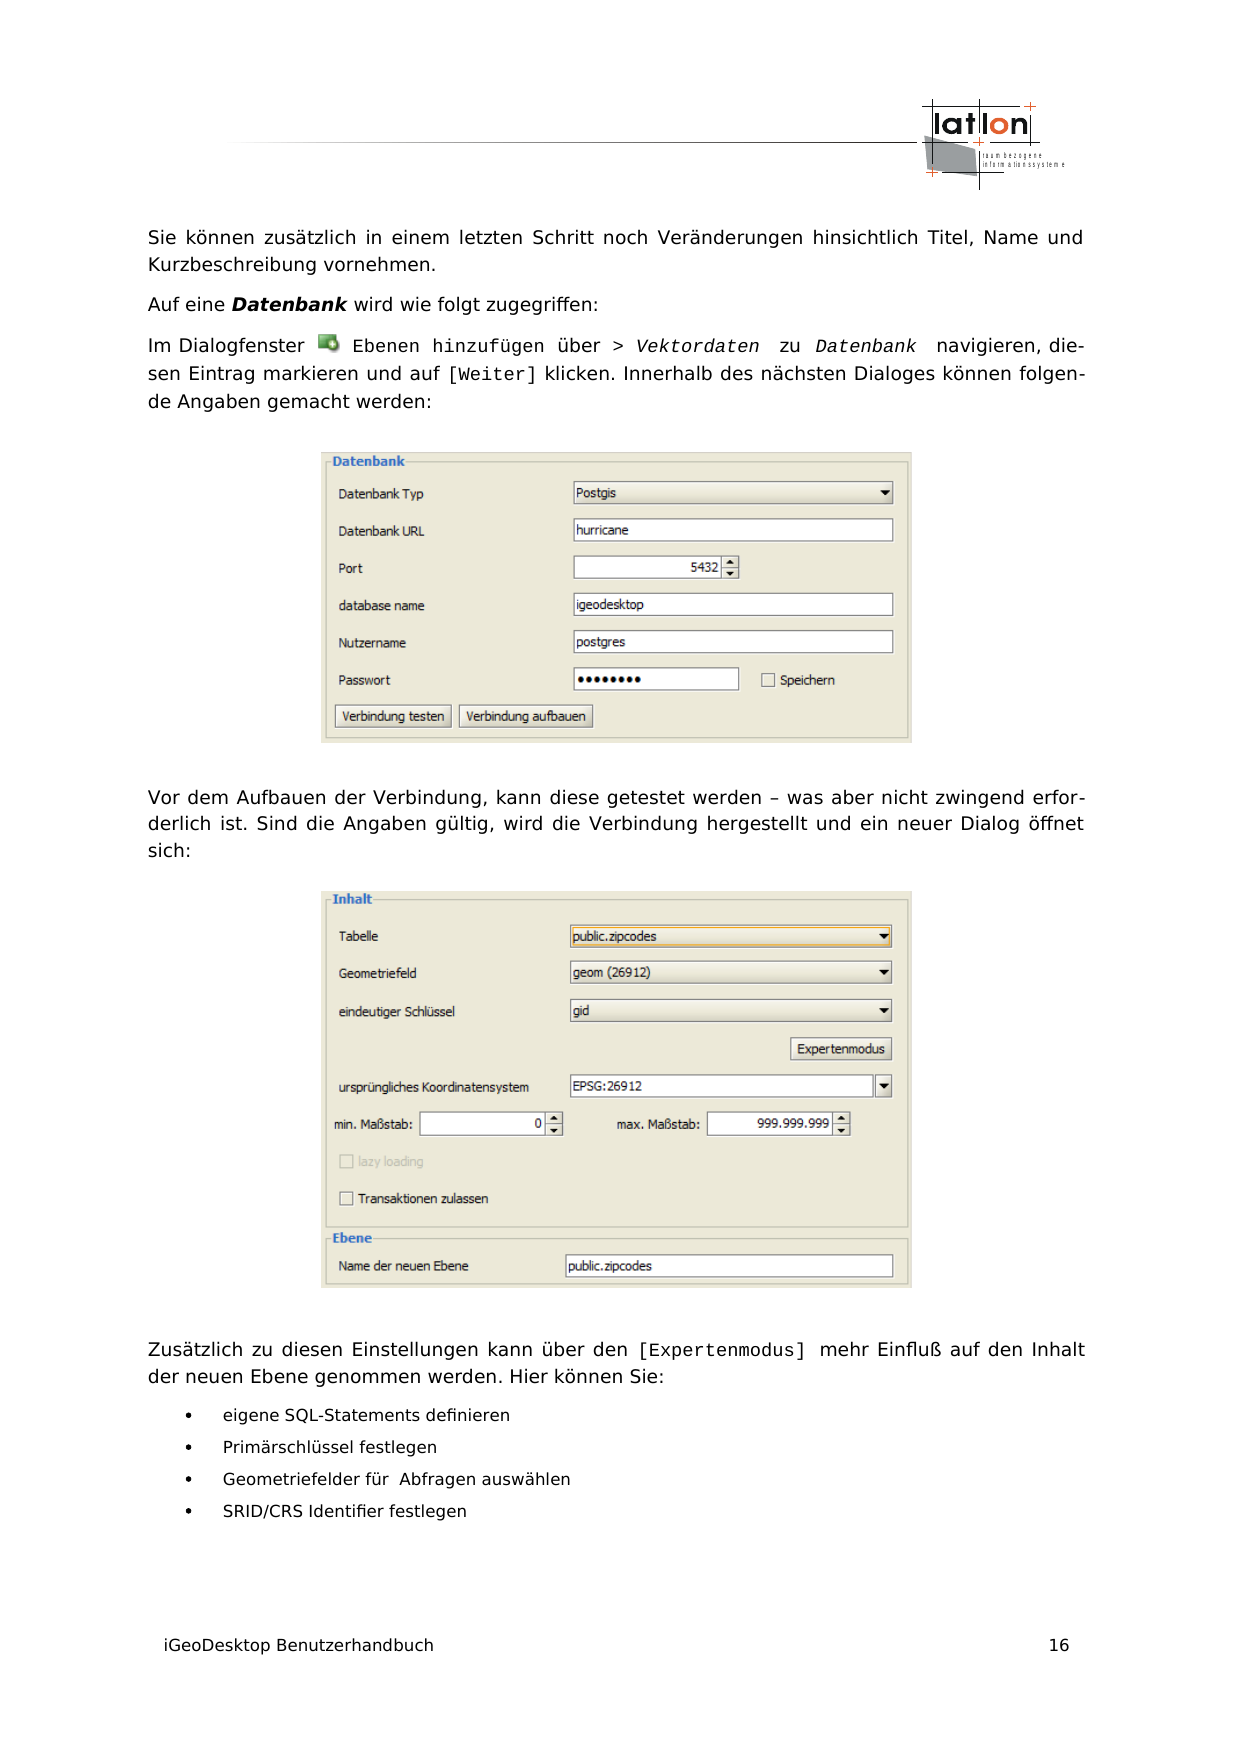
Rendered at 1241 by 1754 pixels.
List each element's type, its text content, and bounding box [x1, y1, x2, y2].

picture [321, 452, 912, 743]
text Auf eine Datenbank wird wie folgt zugegriffen: [148, 294, 1085, 316]
text Zusätzlich zu diesen Einstellungen kann über den [Expertenmodus] mehr Einfluß auf den Inhalt der neuen Ebene genommen werden. Hier können Sie: [148, 1338, 1085, 1388]
list eigene SQL-Statements definieren [185, 1406, 1085, 1426]
list SRID/CRS Identifier festlegen [185, 1502, 1085, 1521]
text Im Dialogfenster Ebenen hinzufügen über > Vektordaten zu Datenbank navigieren, die­sen Eintrag markieren und auf [Weiter] klicken. Inner­halb des nächsten Dialoges können folgen­de An­gaben gemacht werden: [148, 334, 1085, 413]
list Geometriefelder für Abfragen auswählen [185, 1470, 1085, 1489]
text Sie können zusätzlich in einem letzten Schritt noch Veränderungen hinsichtlich Titel, Name und Kurzbeschreibung vornehmen. [148, 227, 1085, 275]
picture [317, 334, 340, 353]
text Vor dem Aufbauen der Verbindung, kann diese getestet werden – was aber nicht zwingend erfor­derlich ist. Sind die Angaben gültig, wird die Verbindung hergestellt und ein neuer Dialog öffnet sich: [148, 787, 1085, 862]
picture [321, 891, 912, 1288]
list Primärschlüssel festlegen [185, 1438, 1085, 1458]
